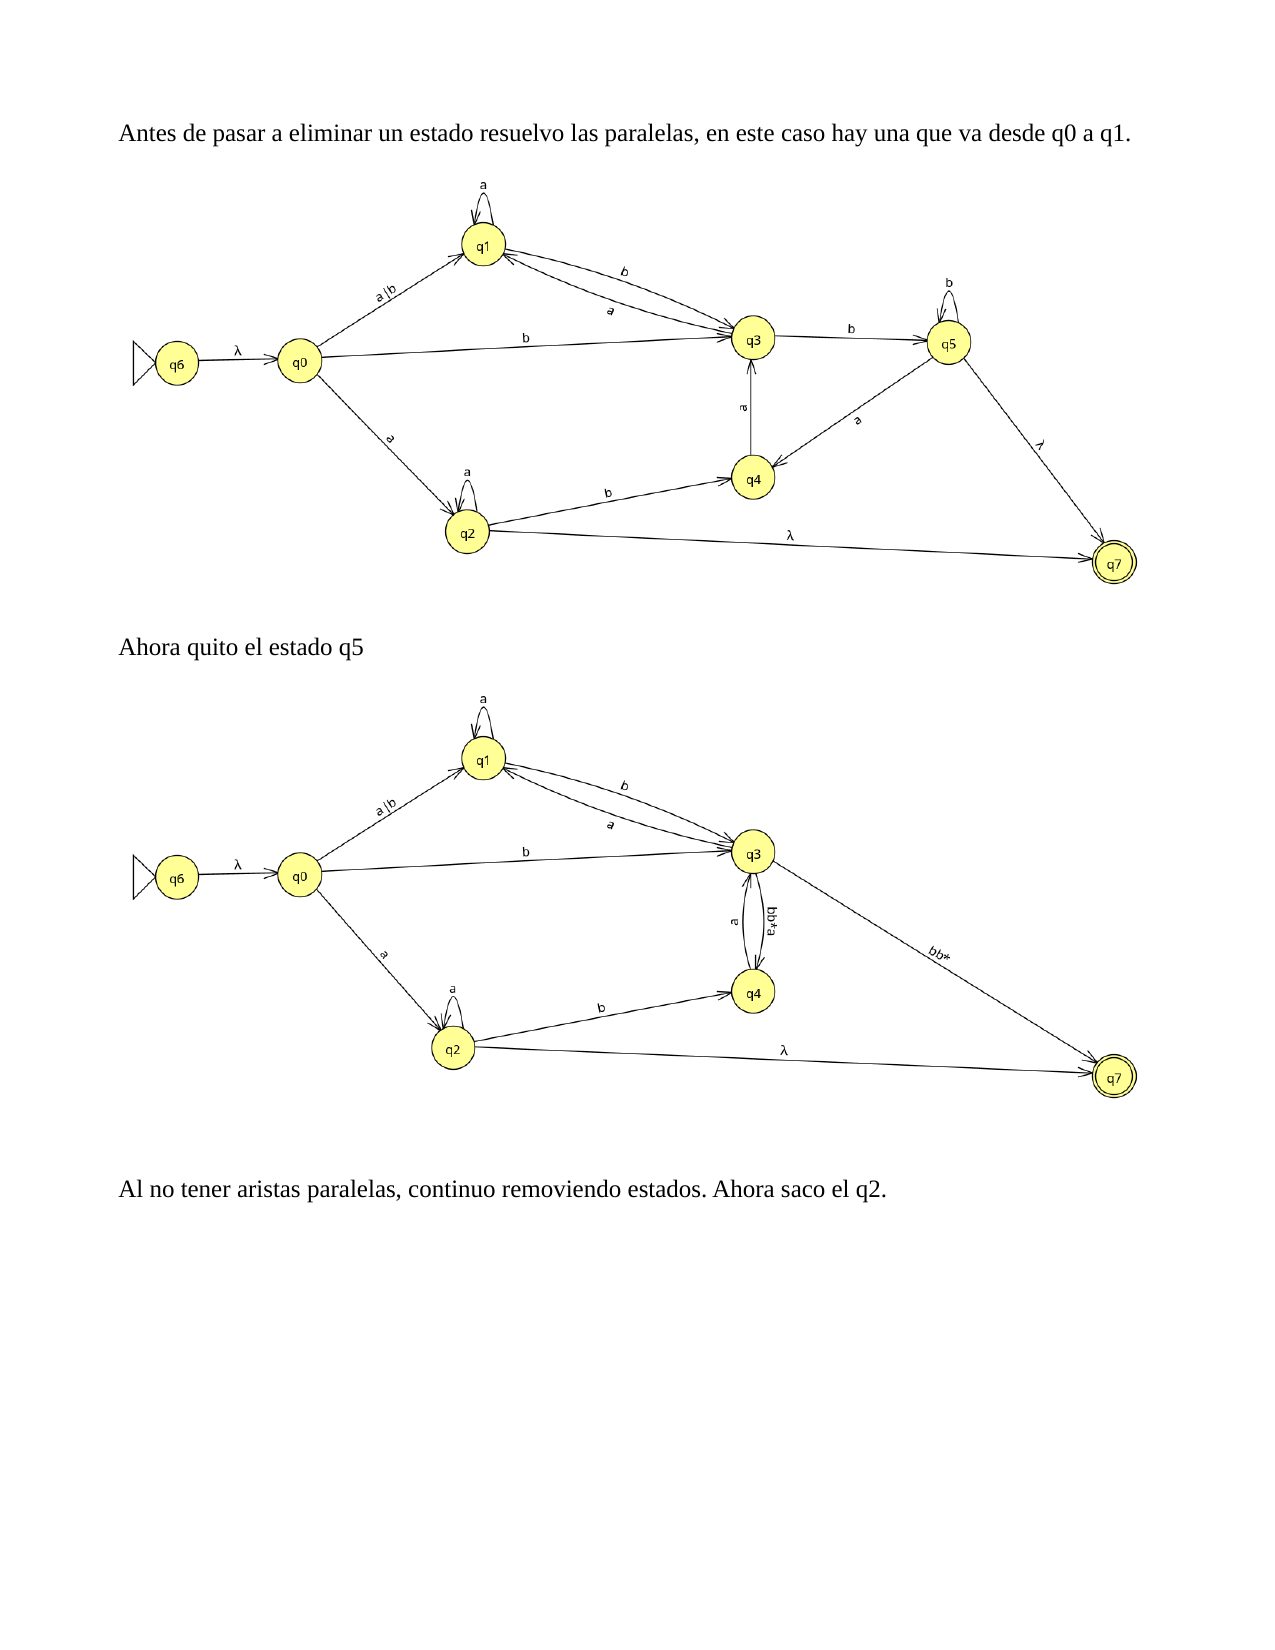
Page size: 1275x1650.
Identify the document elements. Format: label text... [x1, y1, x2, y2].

picture [118, 689, 1157, 1117]
text Ahora quito el estado q5 [118, 632, 1157, 661]
text Al no tener aristas paralelas, continuo removiendo estados. Ahora saco el q2. [118, 1174, 1157, 1203]
text Antes de pasar a eliminar un estado resuelvo las paralelas, en este caso hay una que va desde q0 a q1. [118, 118, 1157, 147]
picture [118, 175, 1157, 603]
